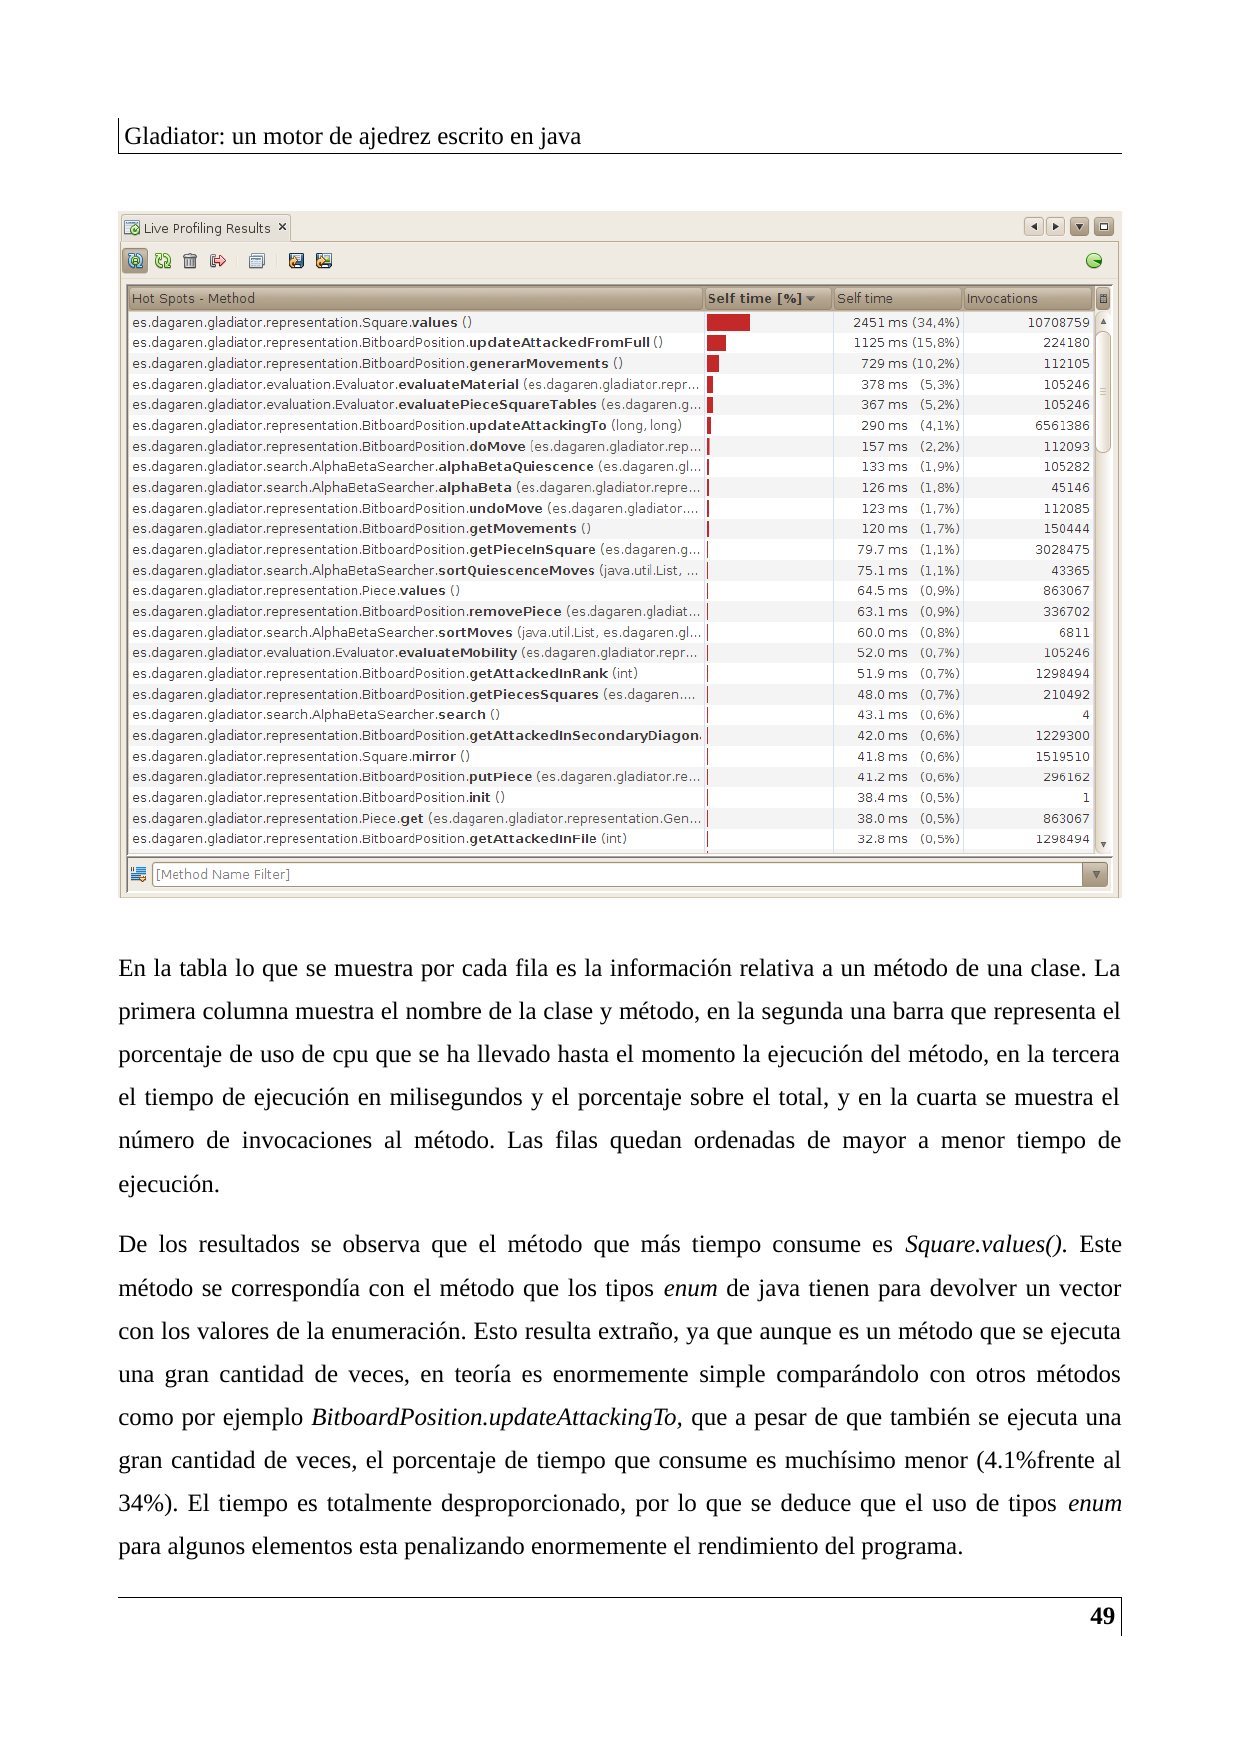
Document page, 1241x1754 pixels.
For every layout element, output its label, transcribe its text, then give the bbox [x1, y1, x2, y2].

picture [118, 211, 1123, 898]
text [118, 182, 1122, 211]
text En la tabla lo que se muestra por cada fila es la información relativa a un método de una clase. La primera columna muestra el nombre de la clase y método, en la segunda una barra que representa el porcentaje de uso de cpu que se ha llevado hasta el momento la ejecución del método, en la tercera el tiempo de ejecución en milisegundos y el porcentaje sobre el total, y en la cuarta se muestra el número de invocaciones al método. Las filas quedan ordenadas de mayor a menor tiempo de ejecución. [118, 898, 1122, 1197]
text De los resultados se observa que el método que más tiempo consume es Square.values(). Este método se correspondía con el método que los tipos enum de java tienen para devolver un vector con los valores de la enumeración. Esto resulta extraño, ya que aunque es un método que se ejecuta una gran cantidad de veces, en teoría es enormemente simple comparándolo con otros métodos como por ejemplo BitboardPosition.updateAttackingTo, que a pesar de que también se ejecuta una gran cantidad de veces, el porcentaje de tiempo que consume es muchísimo menor (4.1%frente al 34%). El tiempo es totalmente desproporcionado, por lo que se deduce que el uso de tipos enum para algunos elementos esta penalizando enormemente el rendimiento del programa. [118, 1229, 1122, 1560]
